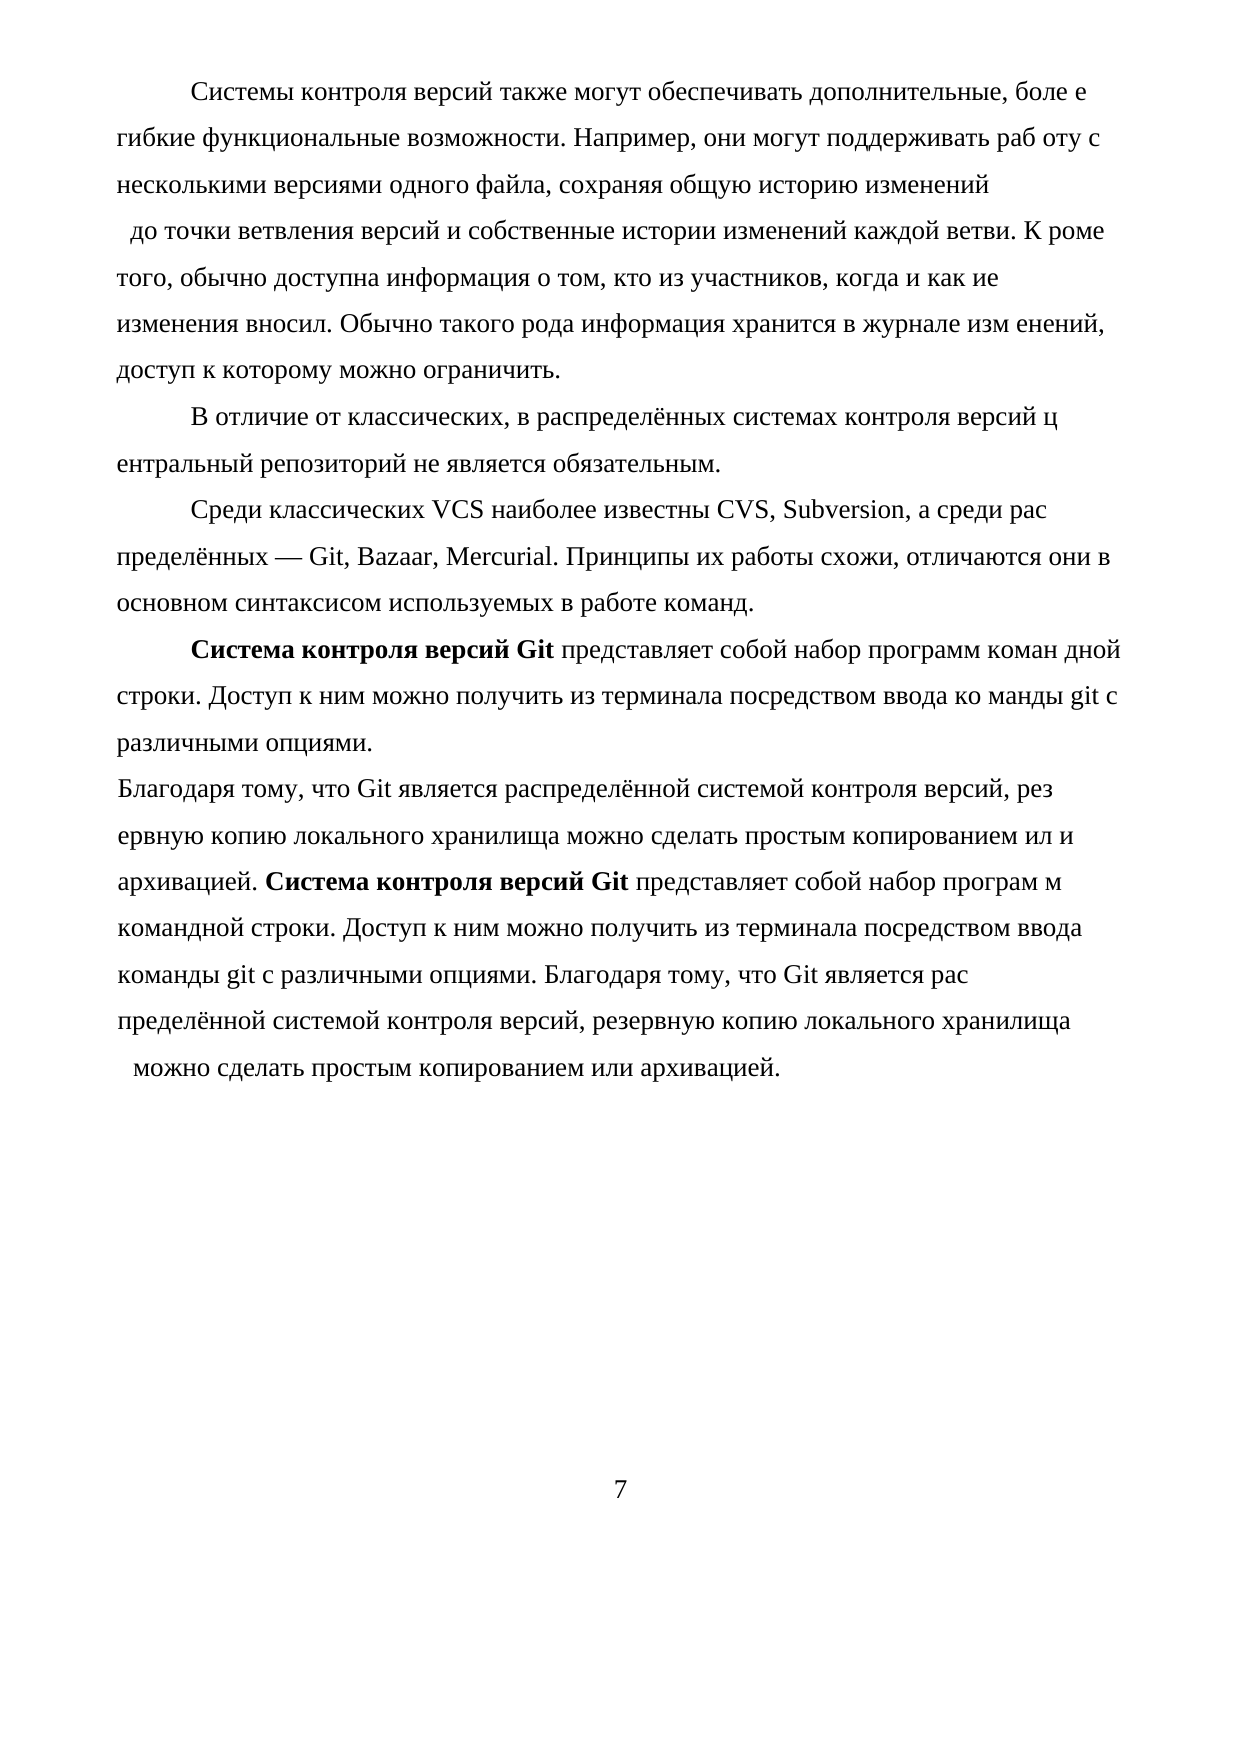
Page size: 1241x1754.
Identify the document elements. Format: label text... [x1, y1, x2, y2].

text Благодаря тому, что Git является распределённой системой контроля версий, рез ервную копию локального хранилища можно сделать простым копированием ил и архивацией. Система контроля версий Git представляет собой набор програм м командной строки. Доступ к ним можно получить из терминала посредством ввода команды git с различными опциями. Благодаря тому, что Git является рас пределённой системой контроля версий, резервную копию локального хранилища [117, 772, 1122, 1035]
text можно сделать простым копированием или архивацией. [133, 1051, 1122, 1082]
text В отличие от классических, в распределённых системах контроля версий ц ентральный репозиторий не является обязательным. [116, 400, 1122, 478]
text 7 [119, 1473, 1122, 1505]
text Среди классических VCS наиболее известны CVS, Subversion, а среди рас пределённых — Git, Bazaar, Mercurial. Принципы их работы схожи, отличаются они в основном синтаксисом используемых в работе команд. [116, 493, 1122, 617]
text до точки ветвления версий и собственные истории изменений каждой ветви. К роме того, обычно доступна информация о том, кто из участников, когда и как ие изменения вносил. Обычно такого рода информация хранится в журнале изм енений, доступ к которому можно ограничить. [116, 214, 1122, 385]
text Система контроля версий Git представляет собой набор программ коман дной строки. Доступ к ним можно получить из терминала посредством ввода ко манды git с различными опциями. [116, 633, 1122, 757]
text Системы контроля версий также могут обеспечивать дополнительные, боле е гибкие функциональные возможности. Например, они могут поддерживать раб оту с несколькими версиями одного файла, сохраняя общую историю изменений [116, 75, 1122, 199]
